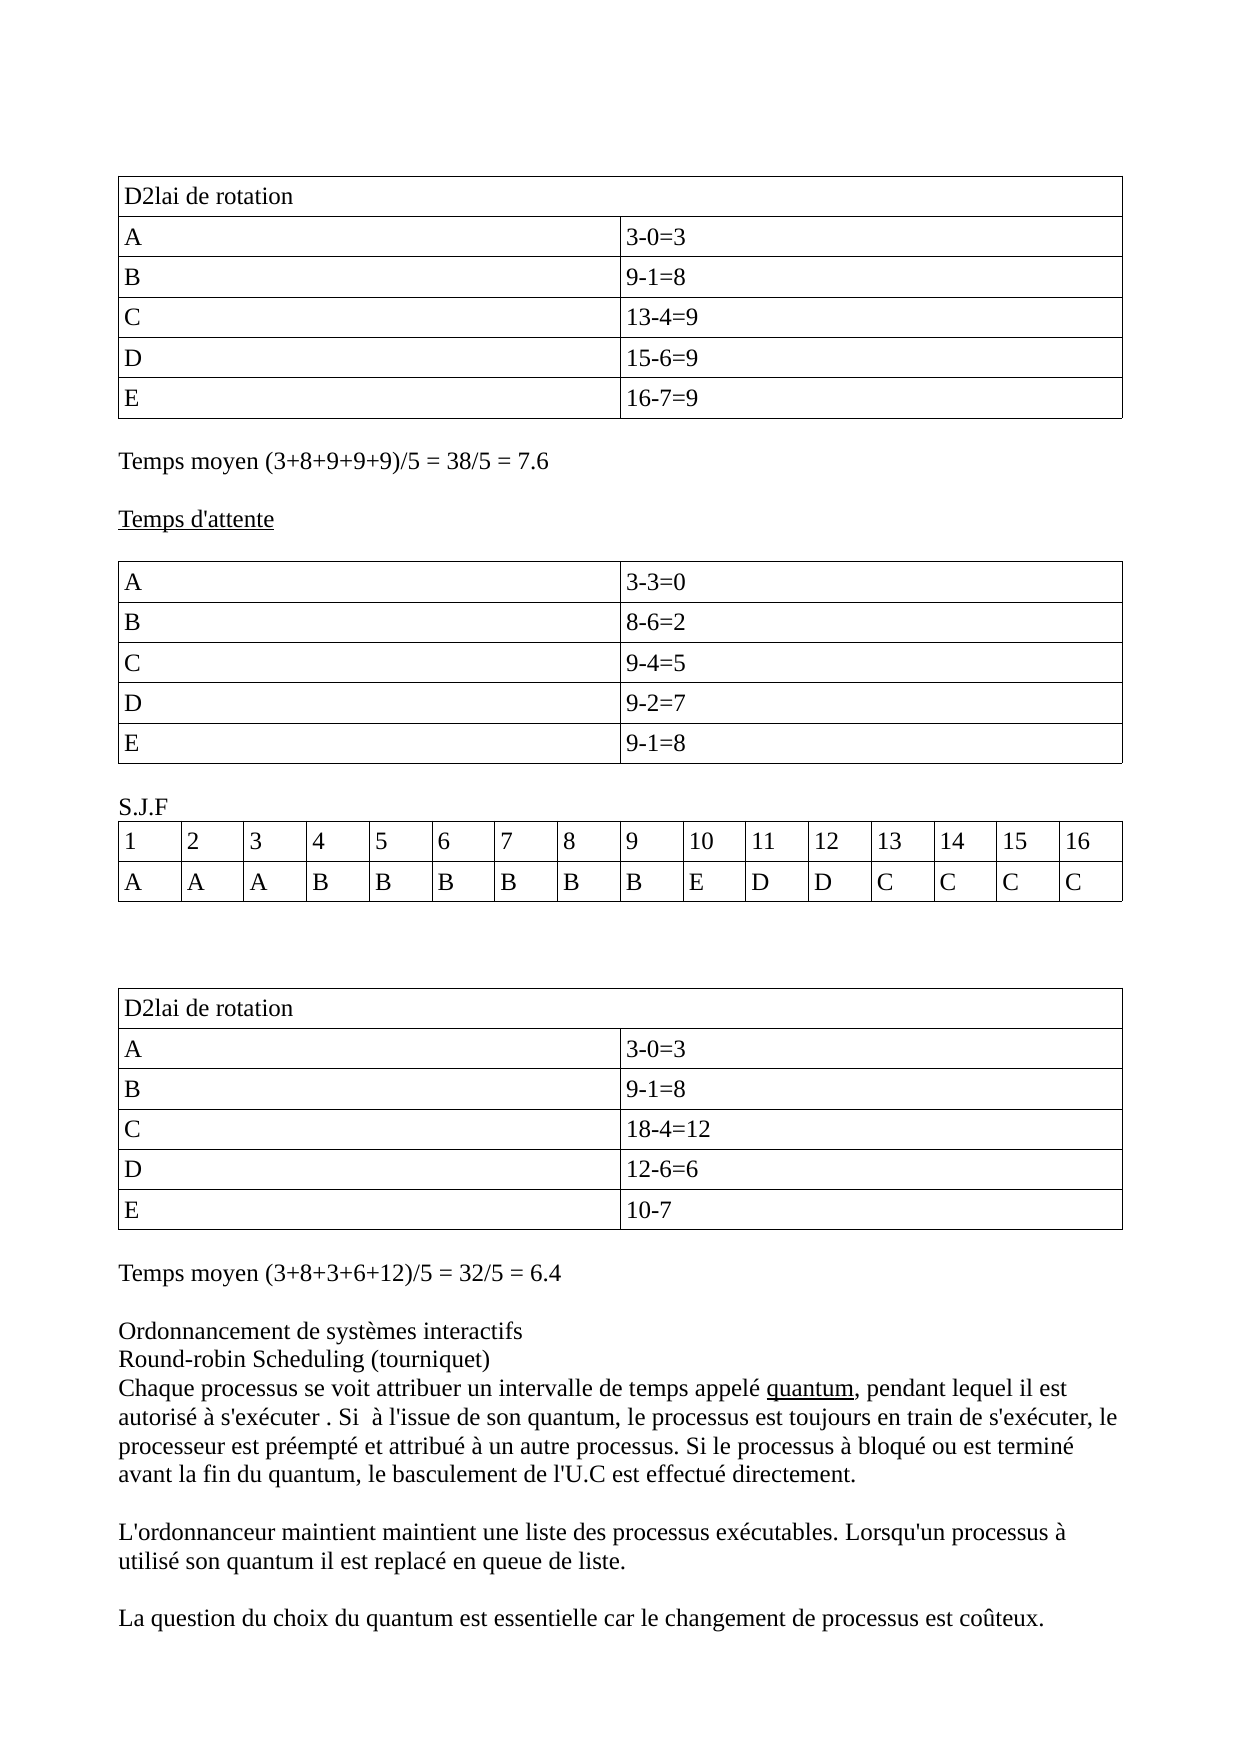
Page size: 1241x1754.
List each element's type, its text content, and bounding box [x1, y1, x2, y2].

table_cell 3-0=3 [621, 1029, 1122, 1068]
table_cell D [119, 683, 620, 723]
table_header 7 [495, 822, 557, 861]
table_header 10 [684, 822, 745, 861]
table_cell 16-7=9 [621, 378, 1122, 417]
table_cell E [119, 724, 620, 763]
table_cell E [119, 1190, 620, 1229]
table_header D2lai de rotation [119, 177, 1122, 216]
table_cell 9-2=7 [621, 683, 1122, 723]
table_header 16 [1060, 822, 1122, 861]
table_cell B [495, 862, 557, 901]
table_cell C [1060, 862, 1122, 901]
table_header 5 [370, 822, 432, 861]
table_header 14 [935, 822, 996, 861]
table_cell B [119, 1069, 620, 1108]
table_cell 9-1=8 [621, 257, 1122, 297]
table_cell C [119, 1110, 620, 1149]
table_header 11 [746, 822, 808, 861]
text Temps moyen (3+8+3+6+12)/5 = 32/5 = 6.4 [118, 1258, 1122, 1287]
table_cell A [244, 862, 306, 901]
table_cell C [119, 643, 620, 682]
text Chaque processus se voit attribuer un intervalle de temps appelé quantum, pendant lequel il est autorisé à s'exécuter . Si à l'issue de son quantum, le processus est toujours en train de s'exécuter, le processeur est préempté et attribué à un autre processus. Si le processus à bloqué ou est terminé avant la fin du quantum, le basculement de l'U.C est effectué directement. [118, 1373, 1122, 1488]
table_cell 15-6=9 [621, 338, 1122, 377]
table_cell E [684, 862, 745, 901]
table_header D2lai de rotation [119, 989, 1122, 1028]
table_cell 10-7 [621, 1190, 1122, 1229]
table_cell 12-6=6 [621, 1150, 1122, 1189]
text L'ordonnanceur maintient maintient une liste des processus exécutables. Lorsqu'un processus à utilisé son quantum il est replacé en queue de liste. [118, 1517, 1122, 1574]
table_header 8 [558, 822, 620, 861]
table_cell B [621, 862, 683, 901]
table_cell B [119, 257, 620, 297]
text La question du choix du quantum est essentielle car le changement de processus est coûteux. [118, 1603, 1122, 1632]
table_cell C [119, 298, 620, 337]
table_cell 8-6=2 [621, 603, 1122, 642]
table_header 2 [182, 822, 243, 861]
text S.J.F [118, 792, 1122, 821]
table_cell A [119, 217, 620, 256]
table_cell 13-4=9 [621, 298, 1122, 337]
table_cell D [119, 338, 620, 377]
table_cell A [119, 862, 181, 901]
table_cell 9-1=8 [621, 724, 1122, 763]
table_cell 18-4=12 [621, 1110, 1122, 1149]
table_cell B [119, 603, 620, 642]
table_cell 9-1=8 [621, 1069, 1122, 1108]
table_cell 3-0=3 [621, 217, 1122, 256]
table_cell E [119, 378, 620, 417]
table_cell B [558, 862, 620, 901]
table_cell B [433, 862, 494, 901]
table_cell D [809, 862, 871, 901]
table_header 13 [872, 822, 934, 861]
table_cell B [307, 862, 369, 901]
table_cell C [997, 862, 1059, 901]
table_cell C [872, 862, 934, 901]
table_cell A [182, 862, 243, 901]
text Ordonnancement de systèmes interactifs [118, 1316, 1122, 1344]
table_cell C [935, 862, 996, 901]
table_header 3 [244, 822, 306, 861]
table_cell 9-4=5 [621, 643, 1122, 682]
text Round-robin Scheduling (tourniquet) [118, 1344, 1122, 1373]
table_header 4 [307, 822, 369, 861]
table_cell A [119, 1029, 620, 1068]
table_header 15 [997, 822, 1059, 861]
table_header 3-3=0 [621, 562, 1122, 602]
table_header 1 [119, 822, 181, 861]
table_cell B [370, 862, 432, 901]
text Temps d'attente [118, 504, 1122, 533]
table_cell D [746, 862, 808, 901]
table_header 12 [809, 822, 871, 861]
text Temps moyen (3+8+9+9+9)/5 = 38/5 = 7.6 [118, 446, 1122, 475]
table_cell D [119, 1150, 620, 1189]
table_header 6 [433, 822, 494, 861]
table_header A [119, 562, 620, 602]
table_header 9 [621, 822, 683, 861]
